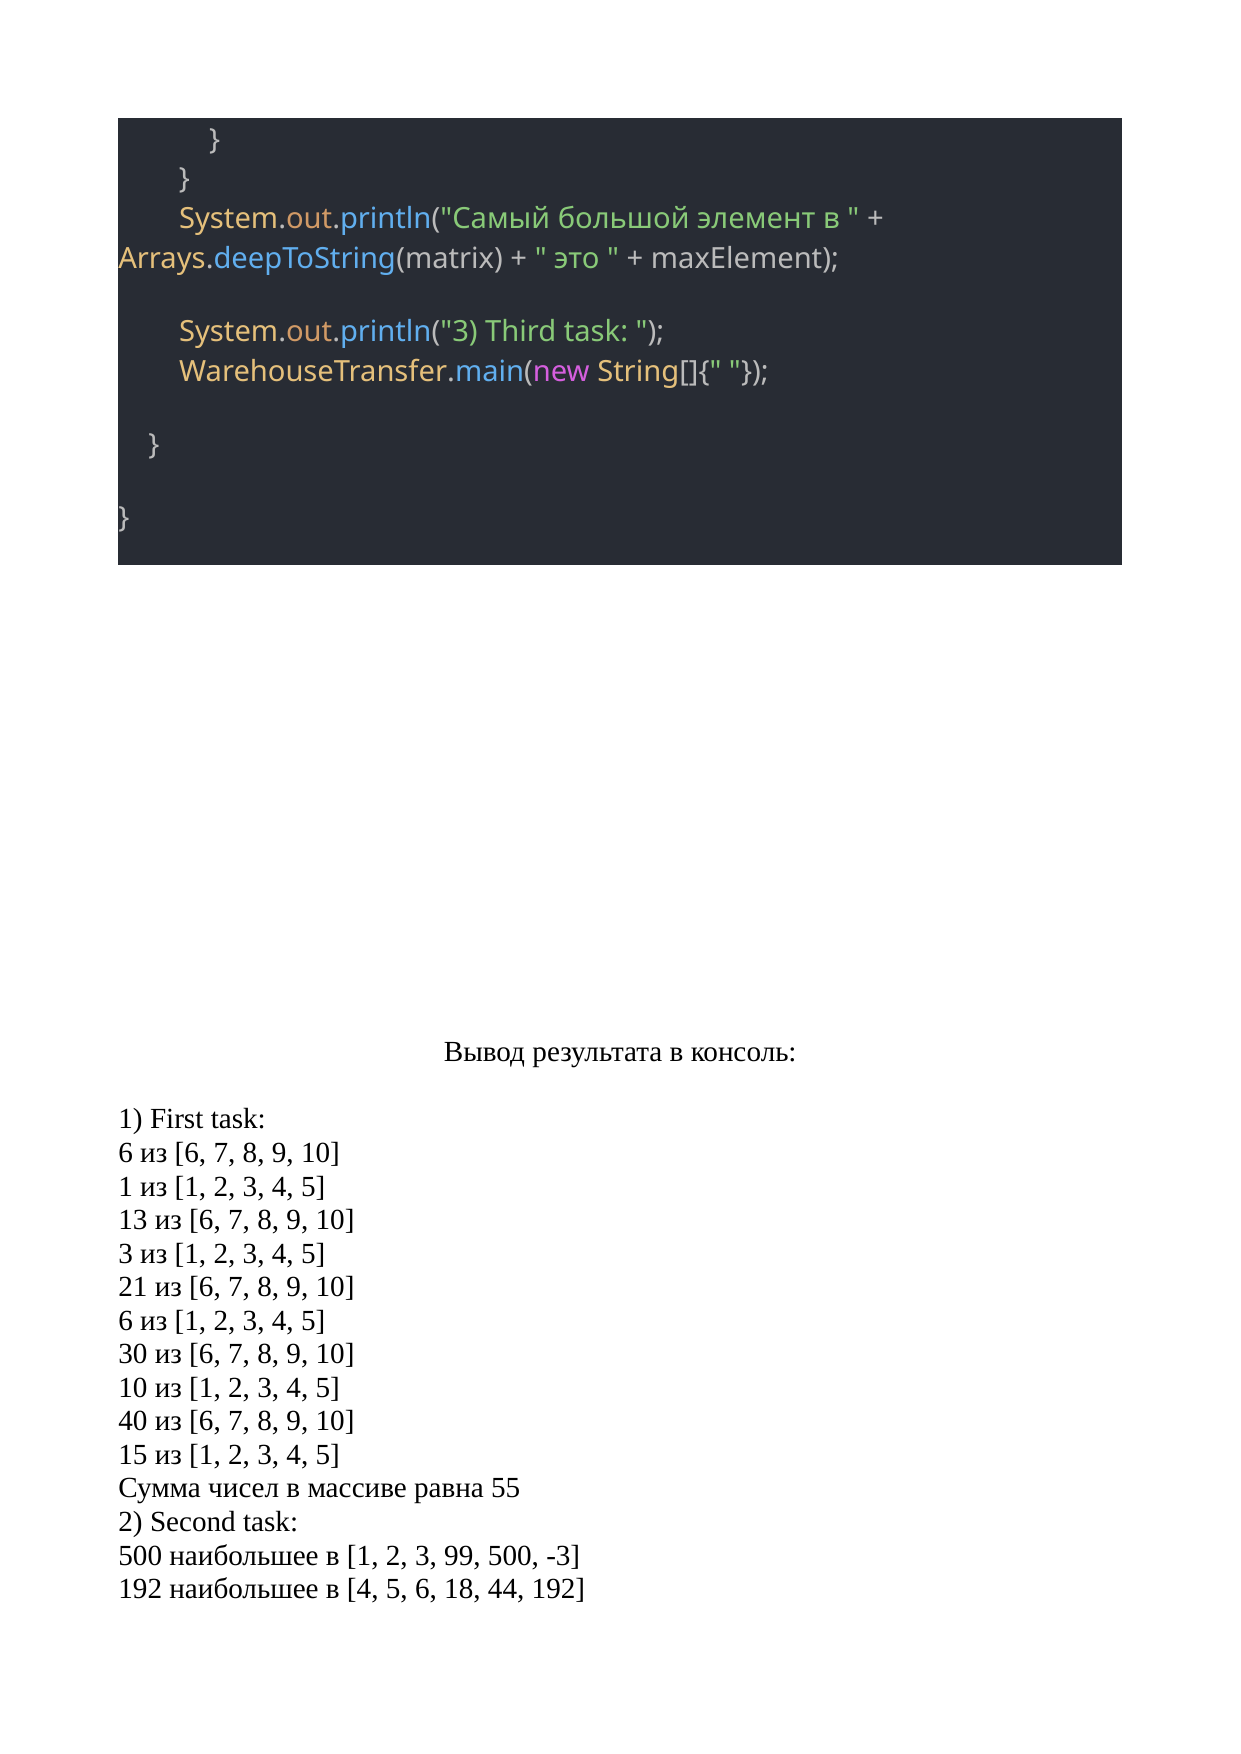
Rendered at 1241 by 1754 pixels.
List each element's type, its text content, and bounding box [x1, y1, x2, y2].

text 13 из [6, 7, 8, 9, 10] [118, 1202, 1122, 1236]
text 500 наибольшее в [1, 2, 3, 99, 500, -3] [118, 1538, 1122, 1571]
text 15 из [1, 2, 3, 4, 5] [118, 1437, 1122, 1471]
text 10 из [1, 2, 3, 4, 5] [118, 1370, 1122, 1403]
text } } System.out.println("Самый большой элемент в " + Arrays.deepToString(matrix) + " это " + maxElement); System.out.println("3) Third task: "); WarehouseTransfer.main(new String[]{" "}); } } [118, 118, 1122, 565]
text 2) Second task: [118, 1504, 1122, 1538]
text Вывод результата в консоль: [118, 1034, 1122, 1068]
text 3 из [1, 2, 3, 4, 5] [118, 1236, 1122, 1269]
text 30 из [6, 7, 8, 9, 10] [118, 1336, 1122, 1370]
text 1) First task: [118, 1102, 1122, 1135]
text 40 из [6, 7, 8, 9, 10] [118, 1403, 1122, 1437]
text Сумма чисел в массиве равна 55 [118, 1471, 1122, 1504]
text 192 наибольшее в [4, 5, 6, 18, 44, 192] [118, 1571, 1122, 1605]
text 1 из [1, 2, 3, 4, 5] [118, 1169, 1122, 1202]
text 6 из [1, 2, 3, 4, 5] [118, 1303, 1122, 1336]
text 6 из [6, 7, 8, 9, 10] [118, 1135, 1122, 1169]
text 21 из [6, 7, 8, 9, 10] [118, 1269, 1122, 1303]
